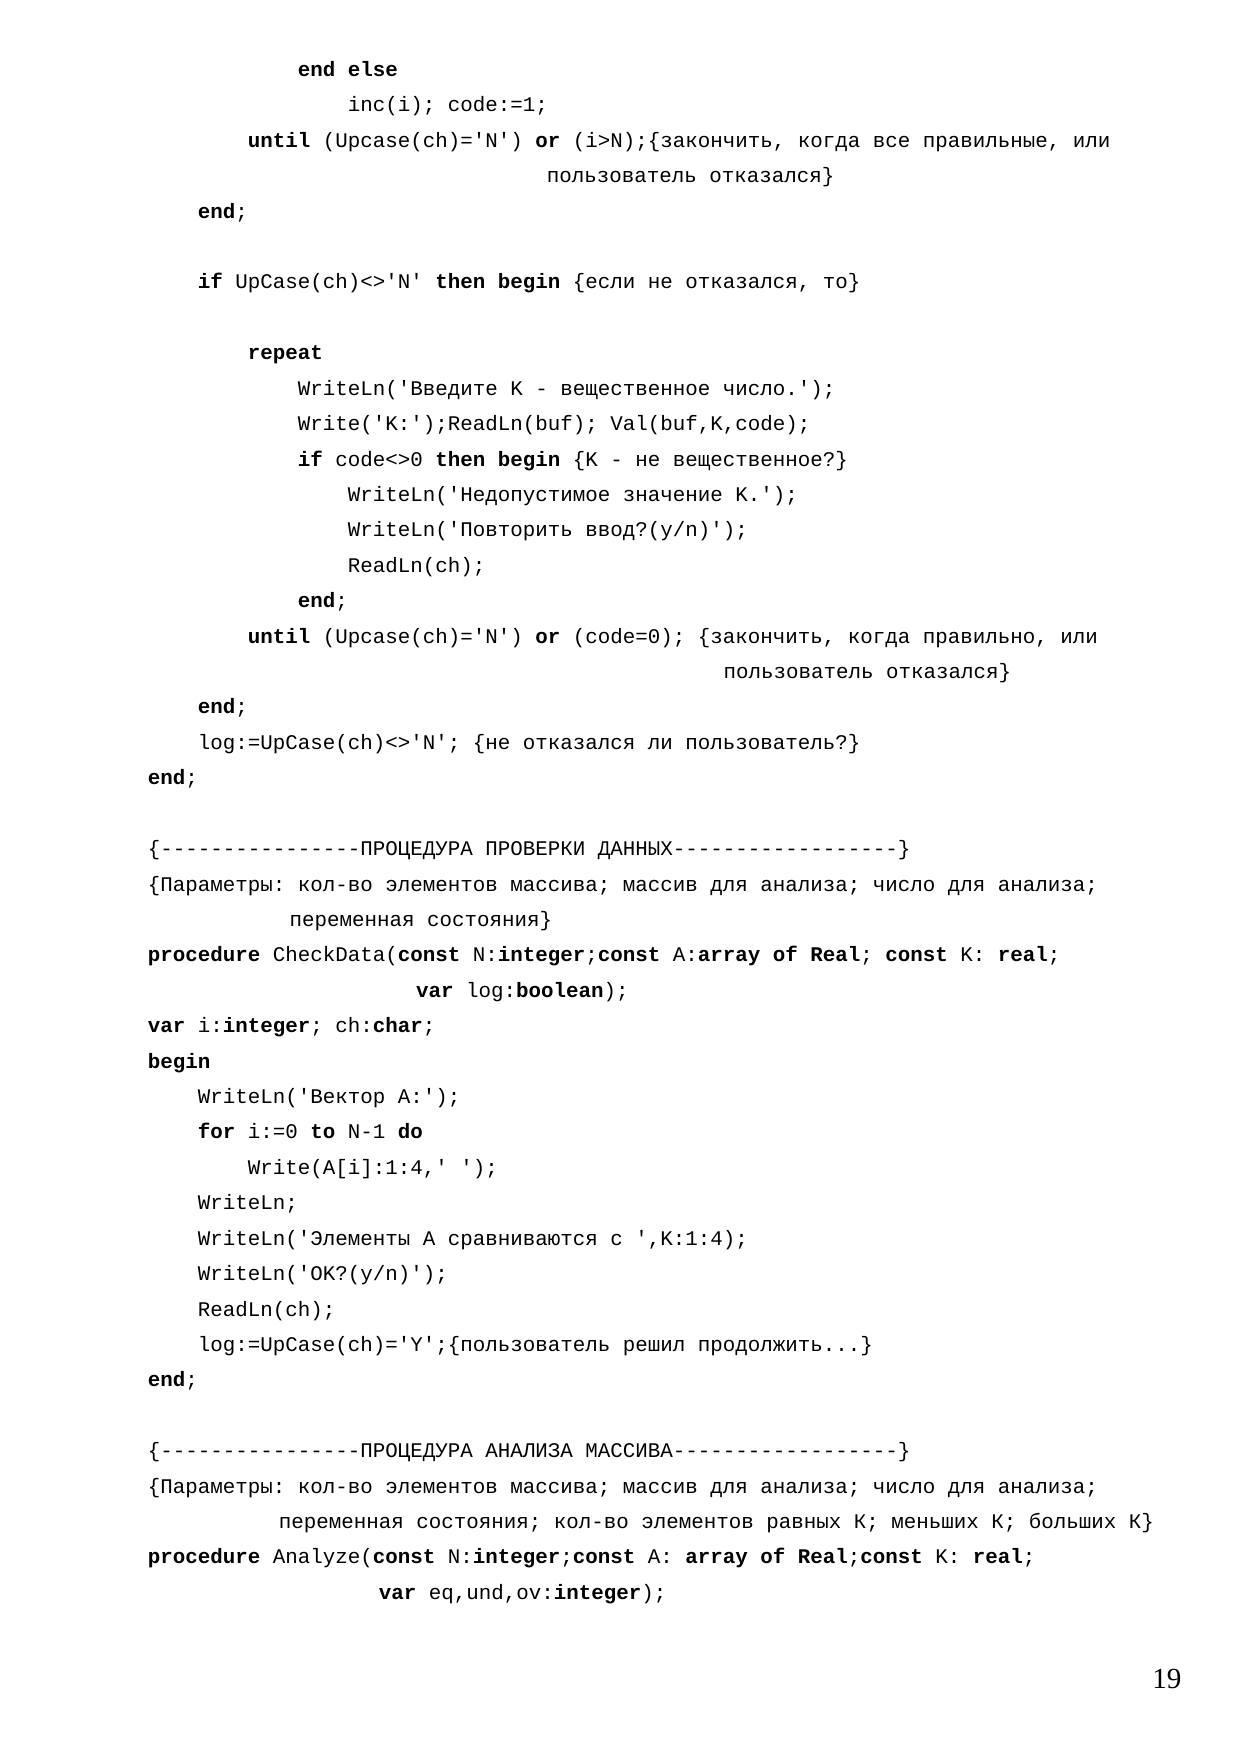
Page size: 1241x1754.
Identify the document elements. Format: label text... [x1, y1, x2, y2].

text begin [148, 1051, 1181, 1074]
text WriteLn('Введите K - вещественное число.'); [148, 378, 1181, 401]
text Write(A[i]:1:4,' '); [148, 1157, 1181, 1181]
text Write('K:');ReadLn(buf); Val(buf,K,code); [148, 413, 1181, 437]
text log:=UpCase(ch)='Y';{пользователь решил продолжить...} [148, 1334, 1181, 1358]
text for i:=0 to N-1 do [148, 1122, 1181, 1145]
text repeat [148, 342, 1181, 366]
text пользователь отказался} [148, 661, 1181, 685]
text {Параметры: кол-во элементов массива; массив для анализа; число для анализа; [148, 1476, 1181, 1499]
text пользователь отказался} [148, 165, 1181, 189]
text inc(i); code:=1; [148, 94, 1181, 118]
text until (Upcase(ch)='N') or (i>N);{закончить, когда все правильные, или [148, 130, 1181, 153]
text end; [148, 767, 1181, 791]
text var eq,und,ov:integer); [148, 1582, 1181, 1606]
text var log:boolean); [148, 980, 1181, 1003]
text end; [148, 590, 1181, 614]
text if code<>0 then begin {K - не вещественное?} [148, 449, 1181, 472]
text переменная состояния} [148, 909, 1181, 933]
text WriteLn('Вектор A:'); [148, 1086, 1181, 1110]
text end; [148, 1369, 1181, 1393]
text procedure Analyze(const N:integer;const A: array of Real;const K: real; [148, 1547, 1181, 1570]
text end; [148, 201, 1181, 224]
text ReadLn(ch); [148, 1299, 1181, 1322]
text WriteLn('Повторить ввод?(y/n)'); [148, 519, 1181, 543]
text if UpCase(ch)<>'N' then begin {если не отказался, то} [148, 272, 1181, 295]
text ReadLn(ch); [148, 555, 1181, 578]
text переменная состояния; кол-во элементов равных К; меньших К; больших К} [148, 1511, 1181, 1535]
text {----------------ПРОЦЕДУРА ПРОВЕРКИ ДАННЫХ------------------} [148, 838, 1181, 862]
text WriteLn; [148, 1192, 1181, 1216]
text WriteLn('OK?(y/n)'); [148, 1263, 1181, 1287]
text WriteLn('Элементы A сравниваются с ',K:1:4); [148, 1228, 1181, 1251]
text var i:integer; ch:char; [148, 1015, 1181, 1039]
text {Параметры: кол-во элементов массива; массив для анализа; число для анализа; [148, 874, 1181, 897]
text log:=UpCase(ch)<>'N'; {не отказался ли пользователь?} [148, 732, 1181, 756]
text {----------------ПРОЦЕДУРА АНАЛИЗА МАССИВА------------------} [148, 1440, 1181, 1464]
text end; [148, 697, 1181, 720]
text WriteLn('Недопустимое значение K.'); [148, 484, 1181, 508]
text end else [148, 59, 1181, 83]
text procedure CheckData(const N:integer;const A:array of Real; const K: real; [148, 944, 1181, 968]
text until (Upcase(ch)='N') or (code=0); {закончить, когда правильно, или [148, 626, 1181, 649]
